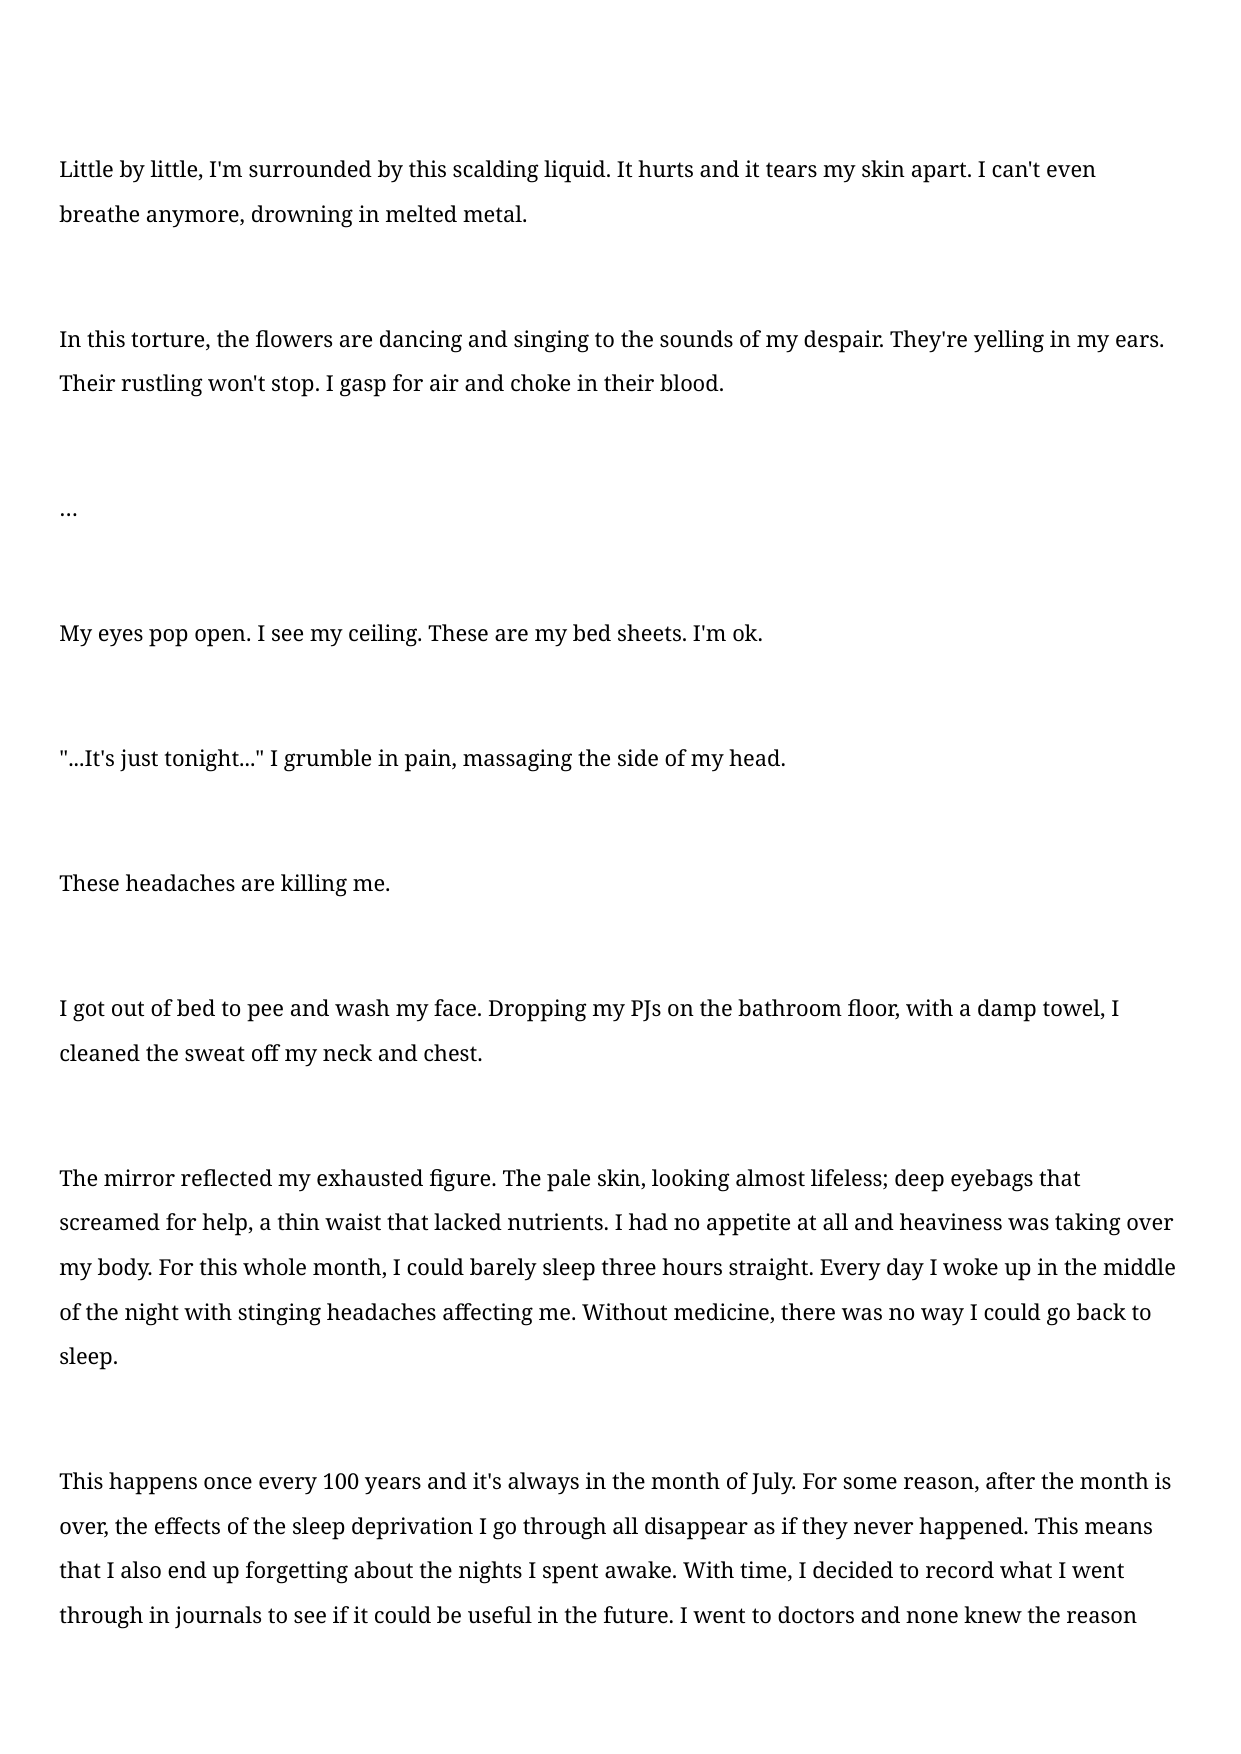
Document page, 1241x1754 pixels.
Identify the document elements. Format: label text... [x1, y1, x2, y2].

text This happens once every 100 years and it's always in the month of July. For some reason, after the month is over, the effects of the sleep deprivation I go through all disappear as if they never happened. This means that I also end up forgetting about the nights I spent awake. With time, I decided to record what I went through in journals to see if it could be useful in the future. I went to doctors and none knew the reason [59, 1466, 1181, 1630]
text In this torture, the flowers are dancing and singing to the sounds of my despair. They're yelling in my ears. Their rustling won't stop. I gasp for air and choke in their blood. [59, 324, 1181, 398]
text My eyes pop open. I see my ceiling. These are my bed sheets. I'm ok. [59, 618, 1181, 648]
text "...It's just tonight..." I grumble in pain, massaging the side of my head. [59, 743, 1181, 773]
text The mirror reflected my exhausted figure. The pale skin, looking almost lifeless; deep eyebags that screamed for help, a thin waist that lacked nutrients. I had no appetite at all and heaviness was taking over my body. For this whole month, I could barely sleep three hours straight. Every day I woke up in the middle of the night with stinging headaches affecting me. Without medicine, there was no way I could go back to sleep. [59, 1162, 1181, 1371]
text These headaches are killing me. [59, 868, 1181, 898]
text … [59, 493, 1181, 523]
text I got out of bed to pee and wash my face. Dropping my PJs on the bathroom floor, with a damp towel, I cleaned the sweat off my neck and chest. [59, 993, 1181, 1067]
text Little by little, I'm surrounded by this scalding liquid. It hurts and it tears my skin apart. I can't even breathe anymore, drowning in melted metal. [59, 154, 1181, 229]
